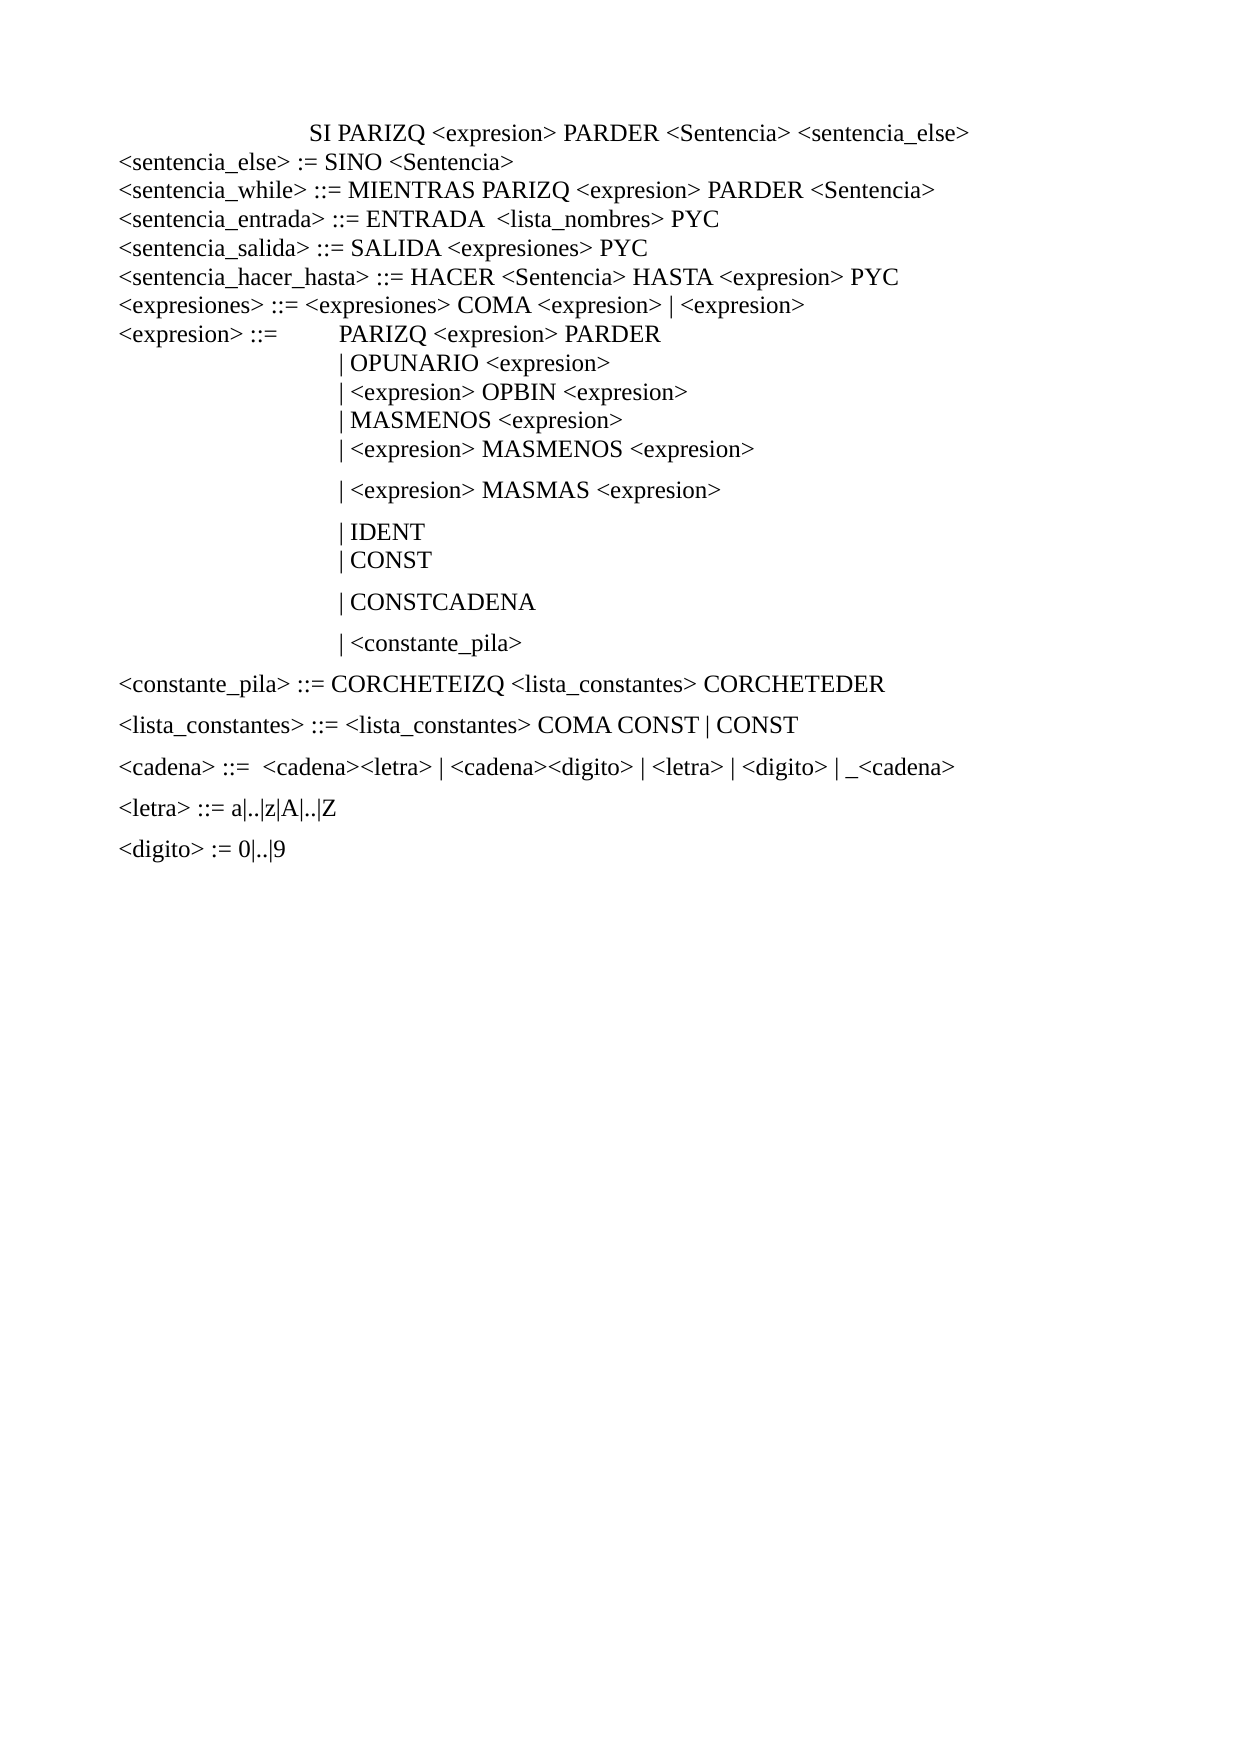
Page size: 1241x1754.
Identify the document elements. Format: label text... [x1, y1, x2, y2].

text <digito> := 0|..|9 [118, 834, 1122, 863]
text SI PARIZQ <expresion> PARDER <Sentencia> <sentencia_else> <sentencia_else> := SINO <Sentencia> <sentencia_while> ::= MIENTRAS PARIZQ <expresion> PARDER <Sentencia> <sentencia_entrada> ::= ENTRADA <lista_nombres> PYC <sentencia_salida> ::= SALIDA <expresiones> PYC <sentencia_hacer_hasta> ::= HACER <Sentencia> HASTA <expresion> PYC <expresiones> ::= <expresiones> COMA <expresion> | <expresion> <expresion> ::= PARIZQ <expresion> PARDER | OPUNARIO <expresion> | <expresion> OPBIN <expresion> | MASMENOS <expresion> | <expresion> MASMENOS <expresion> [118, 118, 1122, 463]
text | <expresion> MASMAS <expresion> [118, 476, 1122, 504]
text | CONSTCADENA [118, 587, 1122, 616]
text <lista_constantes> ::= <lista_constantes> COMA CONST | CONST [118, 711, 1122, 739]
text | <constante_pila> [118, 628, 1122, 657]
text <letra> ::= a|..|z|A|..|Z [118, 793, 1122, 822]
text <constante_pila> ::= CORCHETEIZQ <lista_constantes> CORCHETEDER [118, 669, 1122, 698]
text | IDENT | CONST [118, 517, 1122, 574]
text <cadena> ::= <cadena><letra> | <cadena><digito> | <letra> | <digito> | _<cadena> [118, 752, 1122, 781]
